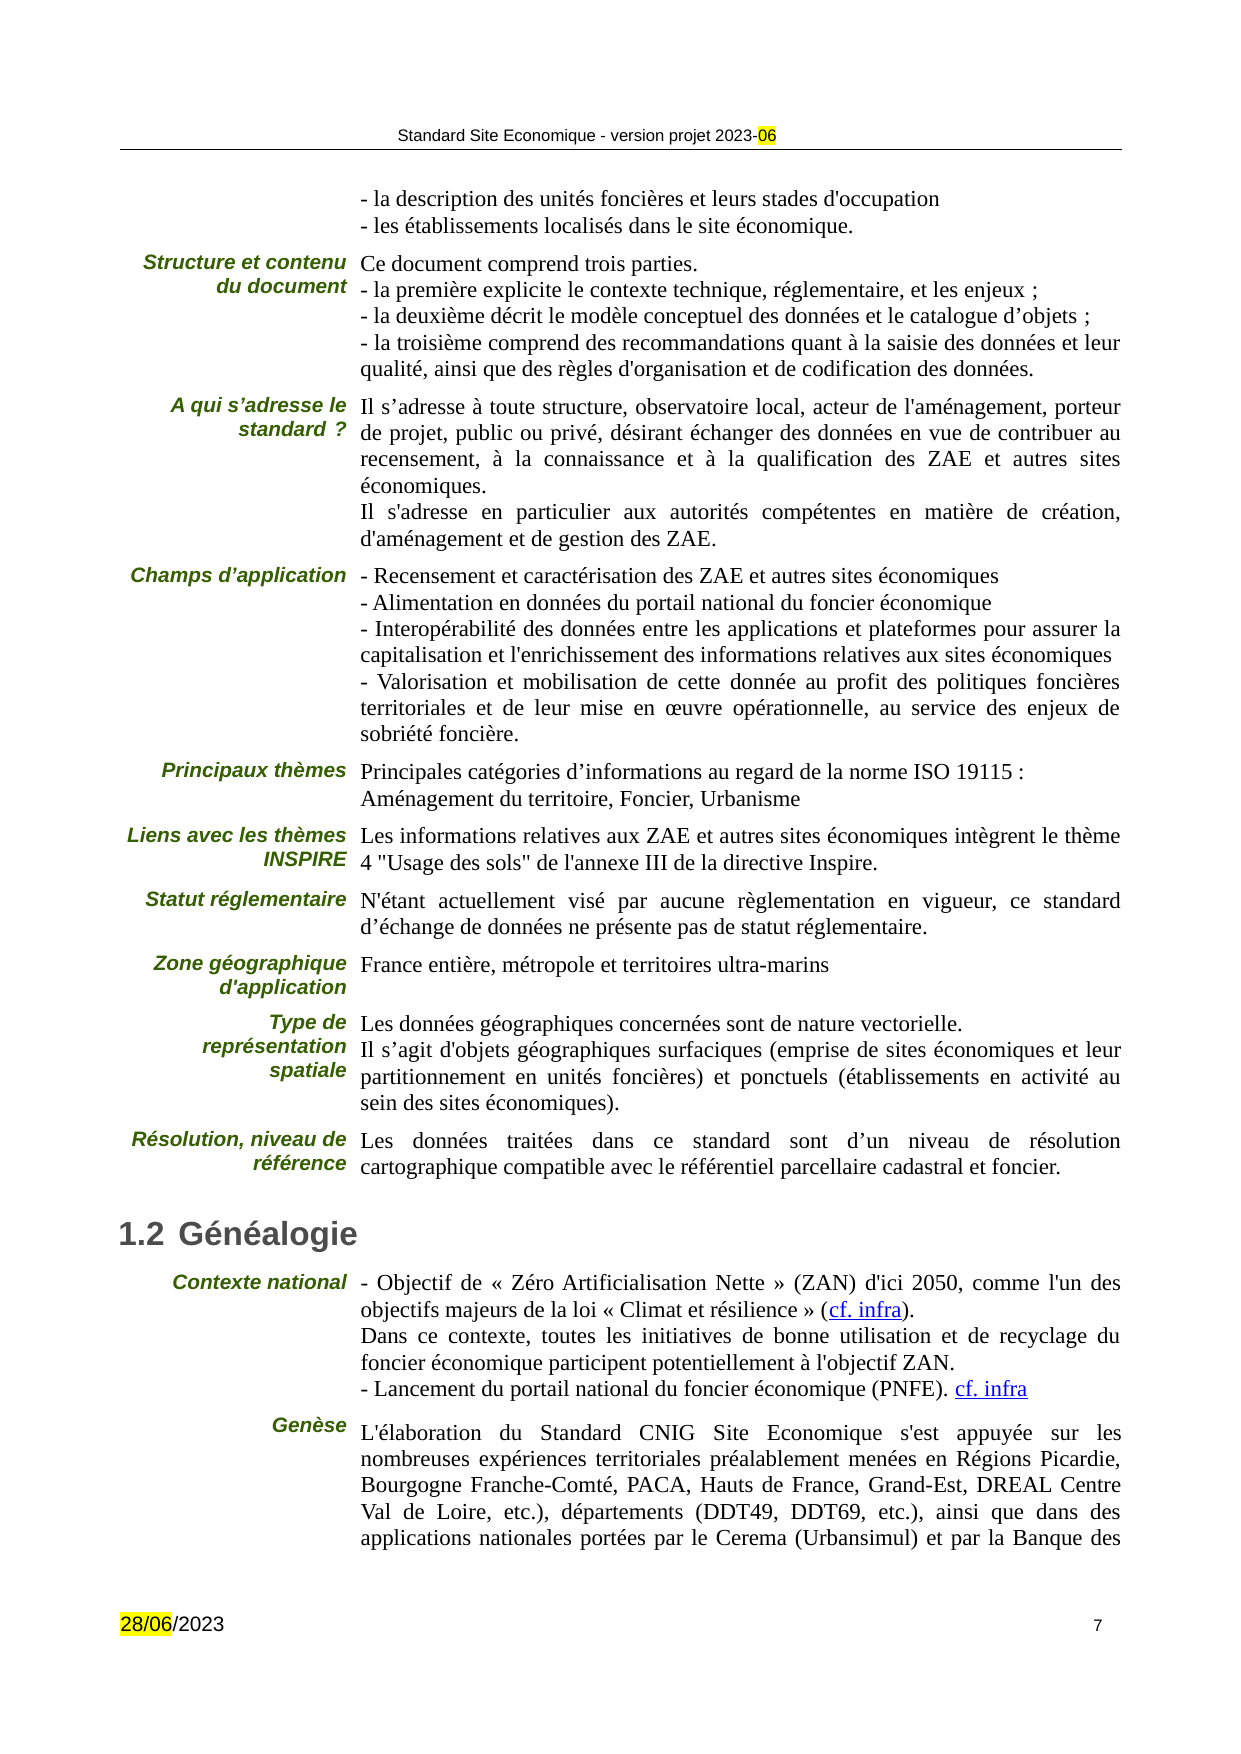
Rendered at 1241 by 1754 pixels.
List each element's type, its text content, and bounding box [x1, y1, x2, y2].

table_cell Principaux thèmes [118, 753, 354, 817]
table_cell Statut réglementaire [118, 881, 354, 945]
table_cell Ce document comprend trois parties. - la première explicite le contexte technique, réglementaire, et les enjeux ; - la deuxième décrit le modèle conceptuel des données et le catalogue d’objets ; - la troisième comprend des recommandations quant à la saisie des données et leur qualité, ainsi que des règles d'organisation et de codification des données. [354, 244, 1122, 387]
table_header Contexte national [118, 1264, 354, 1407]
table_cell Résolution, niveau de référence [118, 1121, 354, 1186]
table_cell L'élaboration du Standard CNIG Site Economique s'est appuyée sur les nombreuses expériences territoriales préalablement menées en Régions Picardie, Bourgogne Franche-Comté, PACA, Hauts de France, Grand-Est, DREAL Centre Val de Loire, etc.), départements (DDT49, DDT69, etc.), ainsi que dans des applications nationales portées par le Cerema (Urbansimul) et par la Banque des [354, 1407, 1122, 1556]
table_cell Les informations relatives aux ZAE et autres sites économiques intègrent le thème 4 "Usage des sols" de l'annexe III de la directive Inspire. [354, 817, 1122, 881]
table_cell Structure et contenu du document [118, 244, 354, 387]
table_cell Principales catégories d’informations au regard de la norme ISO 19115 : Aménagement du territoire, Foncier, Urbanisme [354, 753, 1122, 817]
table_cell - Recensement et caractérisation des ZAE et autres sites économiques - Alimentation en données du portail national du foncier économique - Interopérabilité des données entre les applications et plateformes pour assurer la capitalisation et l'enrichissement des informations relatives aux sites économiques - Valorisation et mobilisation de cette donnée au profit des politiques foncières territoriales et de leur mise en œuvre opérationnelle, au service des enjeux de sobriété foncière. [354, 557, 1122, 753]
table_cell Zone géographique d'application [118, 945, 354, 1004]
table_cell Liens avec les thèmes INSPIRE [118, 817, 354, 881]
subtitle Généalogie [118, 1213, 1122, 1252]
table_header - Objectif de « Zéro Artificialisation Nette » (ZAN) d'ici 2050, comme l'un des objectifs majeurs de la loi « Climat et résilience » (cf. infra). Dans ce contexte, toutes les initiatives de bonne utilisation et de recyclage du foncier économique participent potentiellement à l'objectif ZAN. - Lancement du portail national du foncier économique (PNFE). cf. infra [354, 1264, 1122, 1407]
table_cell A qui s’adresse le standard ? [118, 387, 354, 557]
table_cell [118, 180, 354, 244]
table_cell Type de représentation spatiale [118, 1005, 354, 1121]
table_cell Genèse [118, 1407, 354, 1556]
table_cell Les données traitées dans ce standard sont d’un niveau de résolution cartographique compatible avec le référentiel parcellaire cadastral et foncier. [354, 1121, 1122, 1186]
table_cell France entière, métropole et territoires ultra-marins [354, 945, 1122, 1004]
table_cell N'étant actuellement visé par aucune règlementation en vigueur, ce standard d’échange de données ne présente pas de statut réglementaire. [354, 881, 1122, 945]
table_cell - la description des unités foncières et leurs stades d'occupation - les établissements localisés dans le site économique. [354, 180, 1122, 244]
table_cell Champs d’application [118, 557, 354, 753]
table_cell Les données géographiques concernées sont de nature vectorielle. Il s’agit d'objets géographiques surfaciques (emprise de sites économiques et leur partitionnement en unités foncières) et ponctuels (établissements en activité au sein des sites économiques). [354, 1005, 1122, 1121]
table_cell Il s’adresse à toute structure, observatoire local, acteur de l'aménagement, porteur de projet, public ou privé, désirant échanger des données en vue de contribuer au recensement, à la connaissance et à la qualification des ZAE et autres sites économiques. Il s'adresse en particulier aux autorités compétentes en matière de création, d'aménagement et de gestion des ZAE. [354, 387, 1122, 557]
